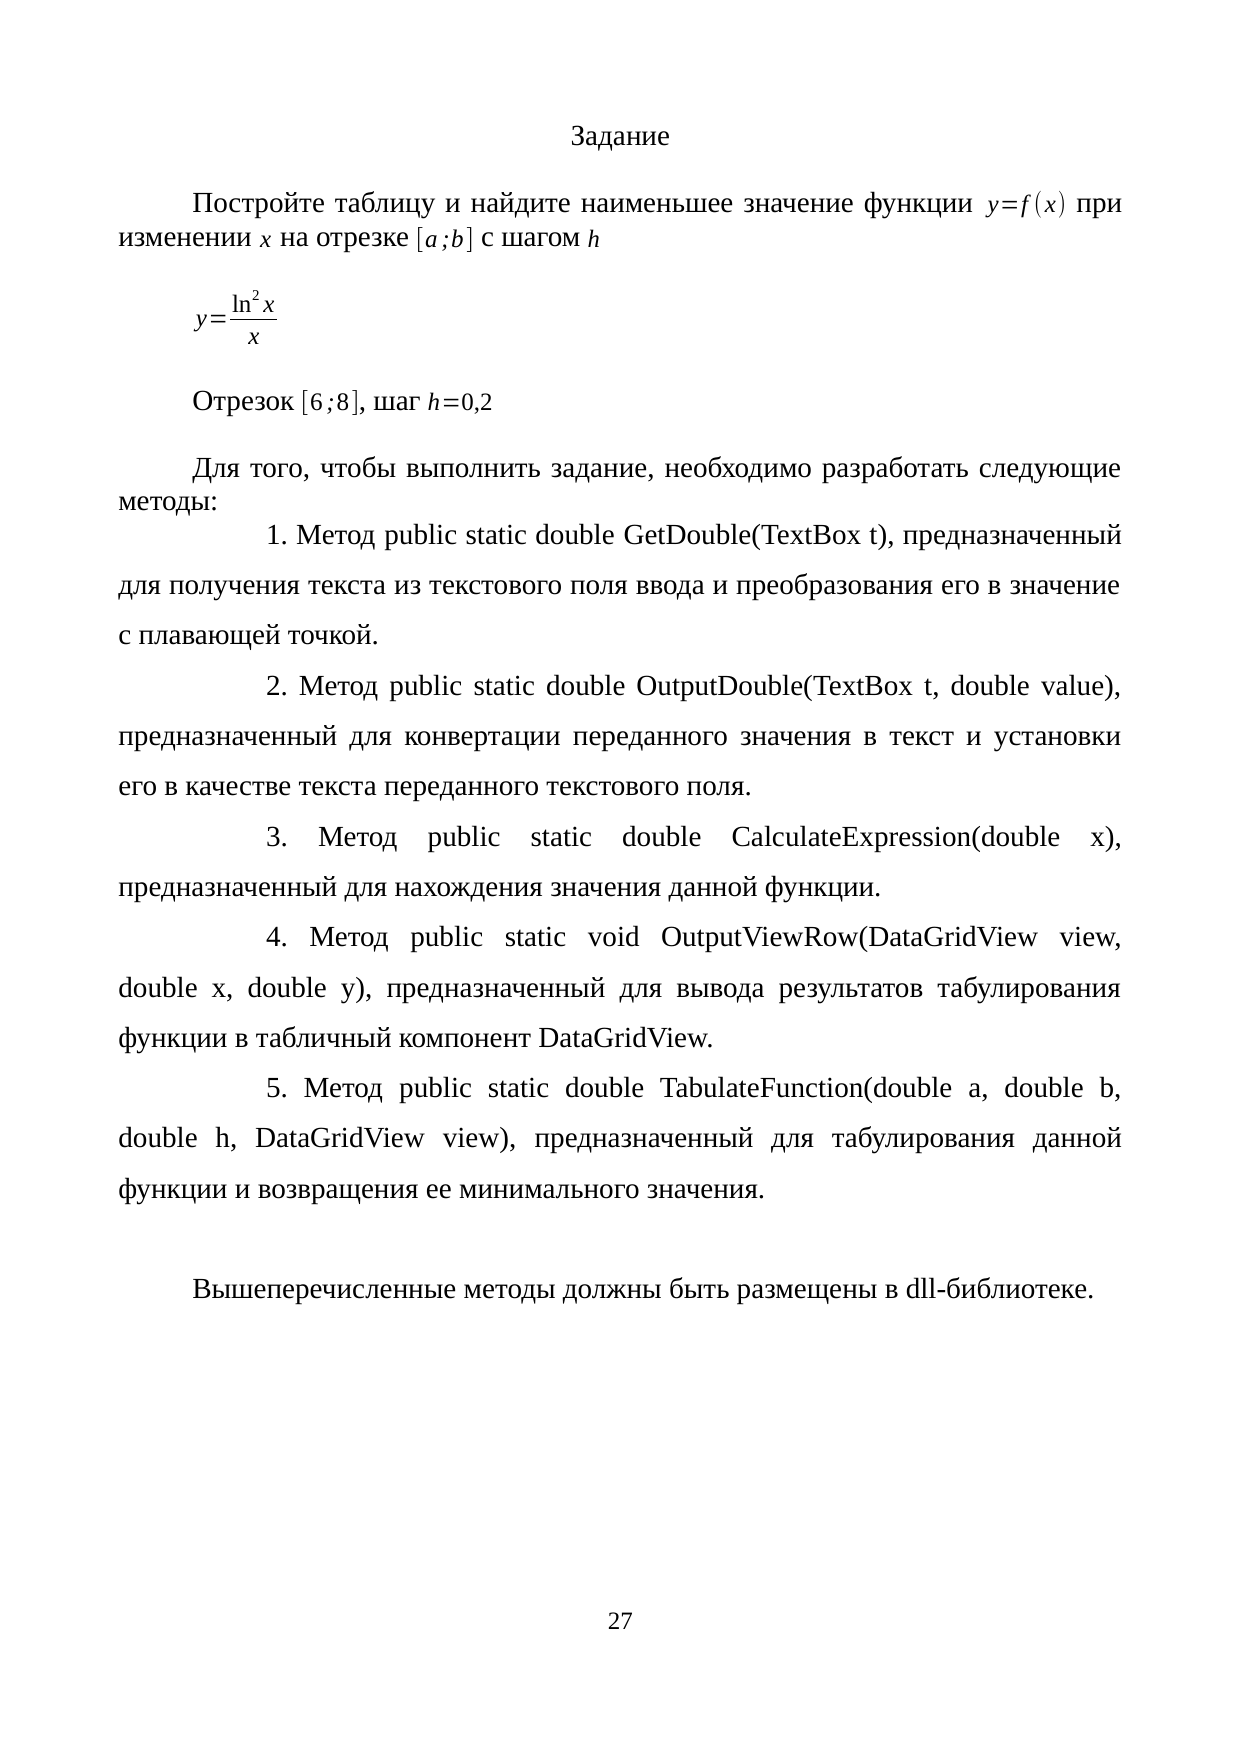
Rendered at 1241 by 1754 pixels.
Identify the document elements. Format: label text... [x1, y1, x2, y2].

text 5. Метод public static double TabulateFunction(double a, double b, double h, DataGridView view), предназначенный для табулирования данной функции и возвращения ее минимального значения. [118, 1070, 1122, 1204]
text 1. Метод public static double GetDouble(TextBox t), предназначенный для получения текста из текстового поля ввода и преобразования его в значение с плавающей точкой. [118, 517, 1122, 651]
text Отрезок , шаг [118, 383, 1122, 416]
text Вышеперечисленные методы должны быть размещены в dll-библиотеке. [118, 1272, 1122, 1305]
text Постройте таблицу и найдите наименьшее значение функции при изменении на отрезке с шагом [118, 185, 1122, 253]
text 4. Метод public static void OutputViewRow(DataGridView view, double x, double y), предназначенный для вывода результатов табулирования функции в табличный компонент DataGridView. [118, 919, 1122, 1053]
text 2. Метод public static double OutputDouble(TextBox t, double value), предназначенный для конвертации переданного значения в текст и установки его в качестве текста переданного текстового поля. [118, 668, 1122, 802]
text Задание [118, 118, 1122, 152]
text Для того, чтобы выполнить задание, необходимо разработать следующие методы: [118, 450, 1122, 517]
text 3. Метод public static double CalculateExpression(double x), предназначенный для нахождения значения данной функции. [118, 819, 1122, 903]
